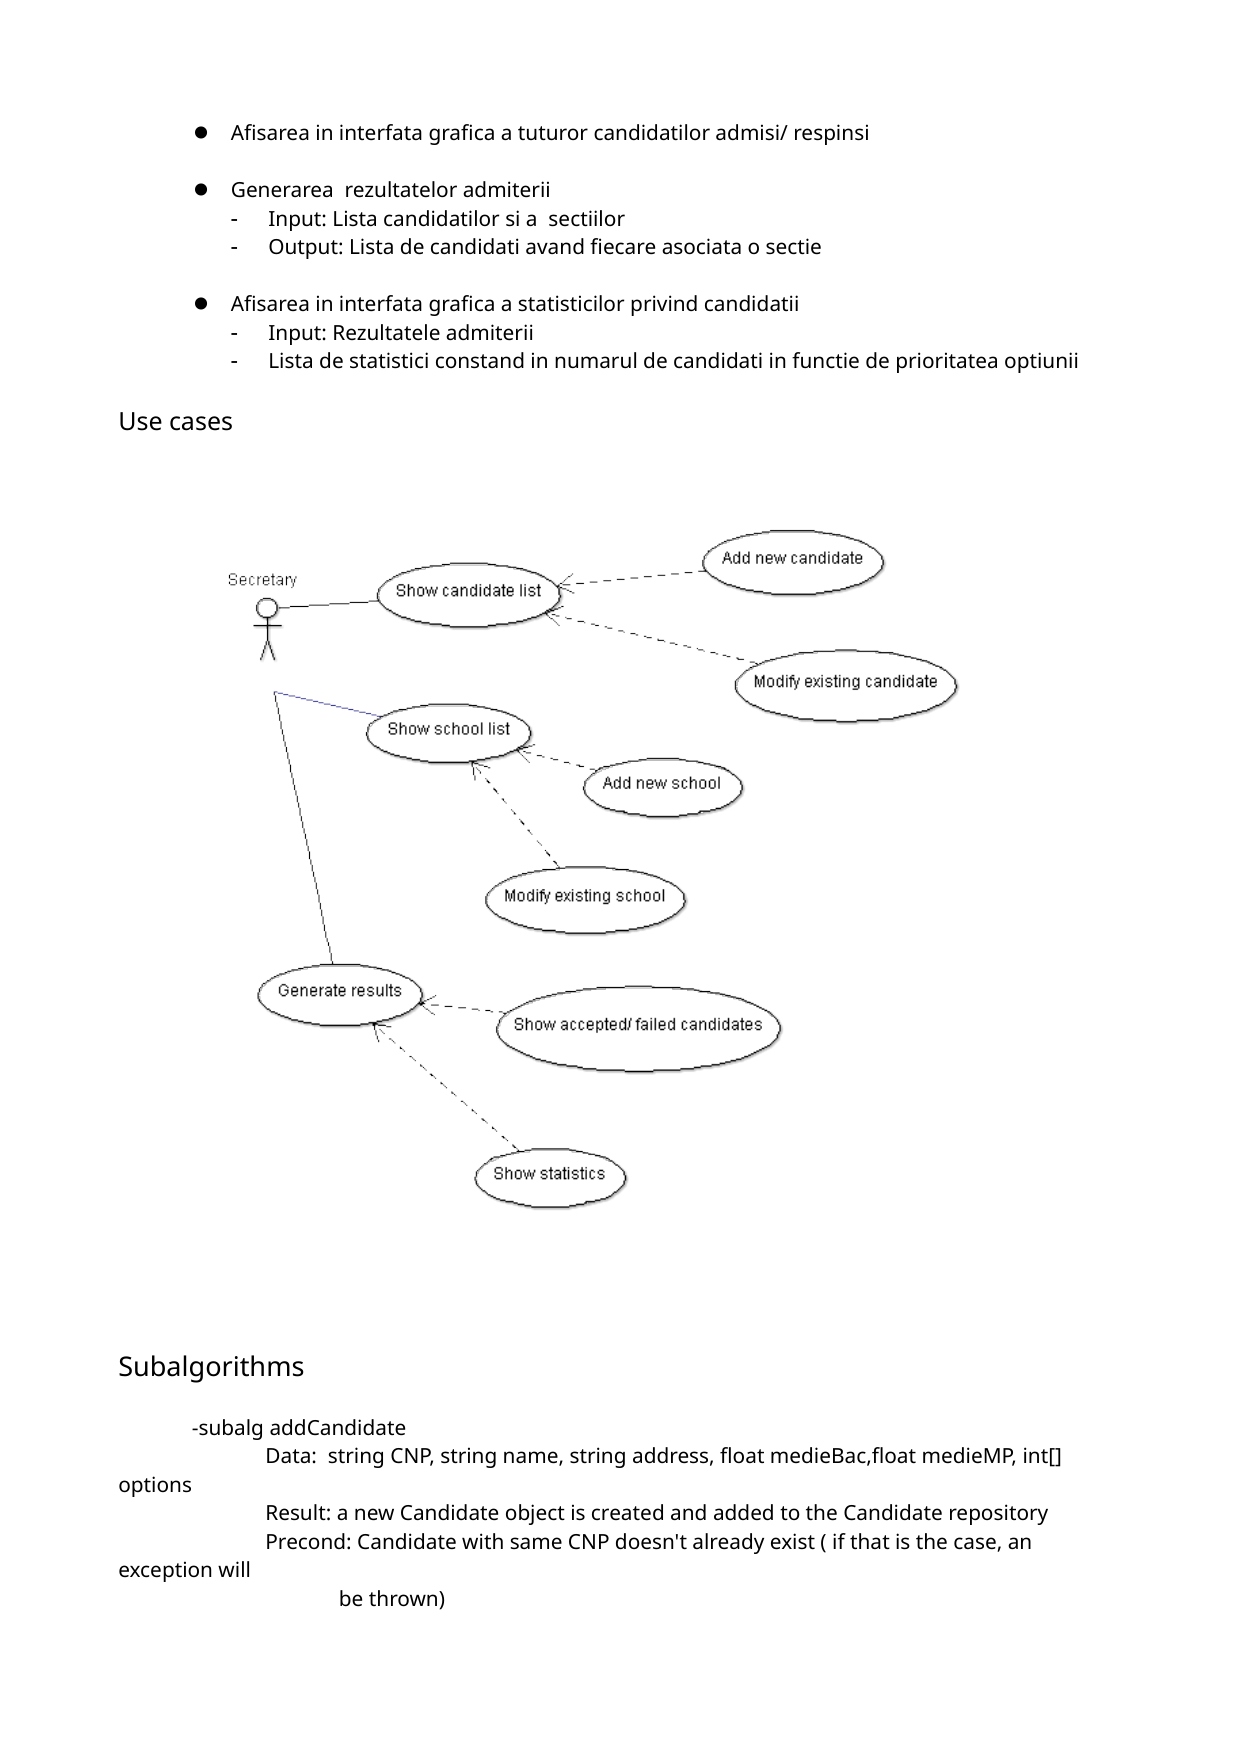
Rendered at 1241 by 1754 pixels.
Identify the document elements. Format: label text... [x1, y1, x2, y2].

text Subalgorithms [118, 1348, 1122, 1384]
picture [149, 465, 1044, 1273]
text Data: string CNP, string name, string address, float medieBac,float medieMP, int[] options [118, 1442, 1122, 1498]
list Generarea rezultatelor admiterii [193, 175, 1122, 204]
text Precond: Candidate with same CNP doesn't already exist ( if that is the case, an exception will [118, 1527, 1122, 1584]
list Output: Lista de candidati avand fiecare asociata o sectie [231, 232, 1122, 261]
list Afisarea in interfata grafica a statisticilor privind candidatii [193, 289, 1122, 318]
text Result: a new Candidate object is created and added to the Candidate repository [118, 1498, 1122, 1527]
text -subalg addCandidate [118, 1413, 1122, 1442]
list Input: Rezultatele admiterii [231, 318, 1122, 346]
text be thrown) [118, 1584, 1122, 1612]
list Lista de statistici constand in numarul de candidati in functie de prioritatea optiunii [231, 346, 1122, 375]
list Afisarea in interfata grafica a tuturor candidatilor admisi/ respinsi [193, 118, 1122, 147]
list Input: Lista candidatilor si a sectiilor [231, 204, 1122, 232]
text Use cases [118, 403, 1122, 437]
